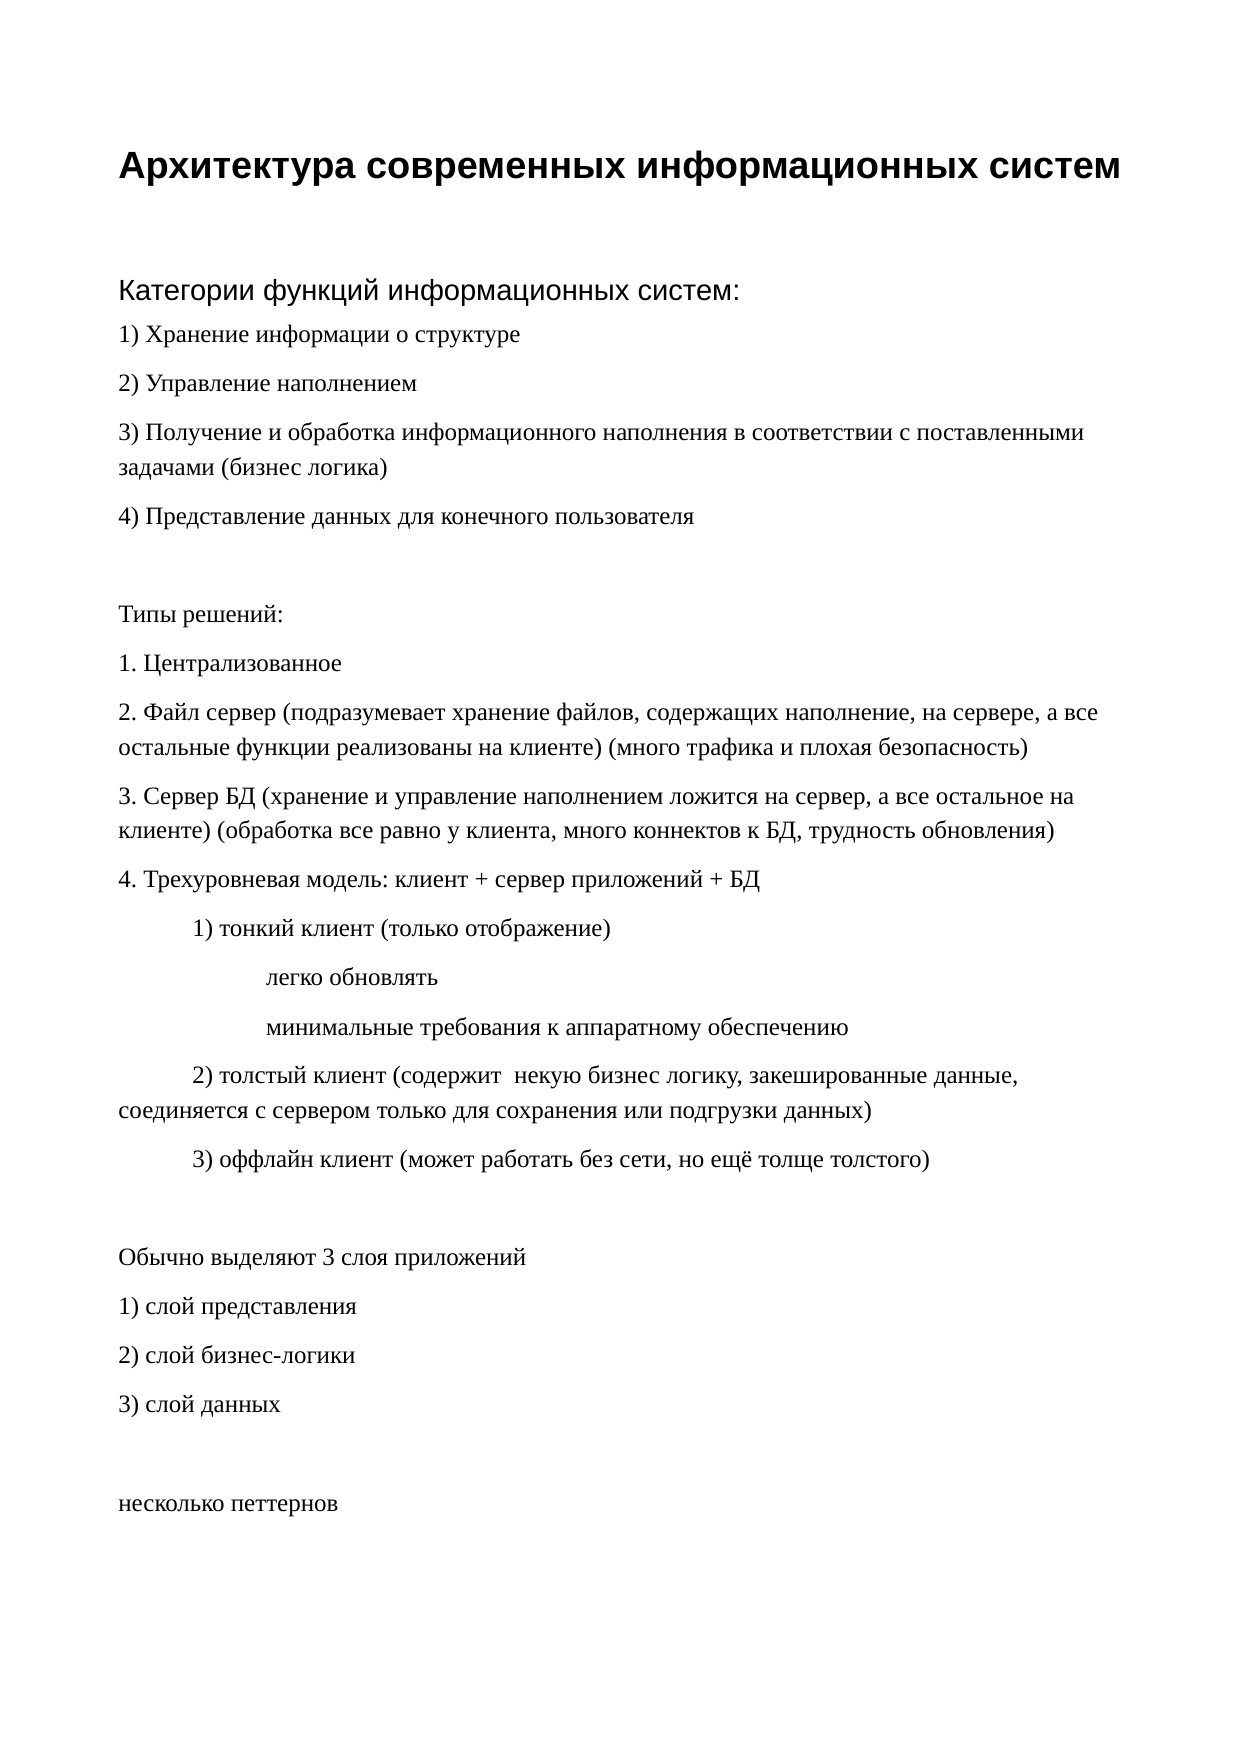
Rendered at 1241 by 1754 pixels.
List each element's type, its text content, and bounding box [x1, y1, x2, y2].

text 1) Хранение информации о структуре [118, 319, 1122, 348]
text легко обновлять [118, 962, 1122, 991]
text 4) Представление данных для конечного пользователя [118, 501, 1122, 530]
text Обычно выделяют 3 слоя приложений [118, 1242, 1122, 1271]
text 2) слой бизнес-логики [118, 1340, 1122, 1369]
text 2) толстый клиент (содержит некую бизнес логику, закешированные данные, соединяется с сервером только для сохранения или подгрузки данных) [118, 1061, 1122, 1124]
text Типы решений: [118, 599, 1122, 628]
text 3) Получение и обработка информационного наполнения в соответствии с поставленными задачами (бизнес логика) [118, 417, 1122, 481]
text несколько петтернов [118, 1488, 1122, 1516]
text 1) слой представления [118, 1291, 1122, 1320]
text минимальные требования к аппаратному обеспечению [118, 1012, 1122, 1040]
text 3) слой данных [118, 1389, 1122, 1418]
text 1) тонкий клиент (только отображение) [118, 913, 1122, 942]
text 4. Трехуровневая модель: клиент + сервер приложений + БД [118, 864, 1122, 893]
subtitle Категории функций информационных систем: [118, 273, 1122, 307]
subtitle Архитектура современных информационных систем [118, 143, 1122, 187]
text 3) оффлайн клиент (может работать без сети, но ещё толще толстого) [118, 1144, 1122, 1173]
text 2. Файл сервер (подразумевает хранение файлов, содержащих наполнение, на сервере, а все остальные функции реализованы на клиенте) (много трафика и плохая безопасность) [118, 697, 1122, 761]
text 3. Сервер БД (хранение и управление наполнением ложится на сервер, а все остальное на клиенте) (обработка все равно у клиента, много коннектов к БД, трудность обновления) [118, 781, 1122, 844]
text 1. Централизованное [118, 648, 1122, 677]
text 2) Управление наполнением [118, 368, 1122, 397]
